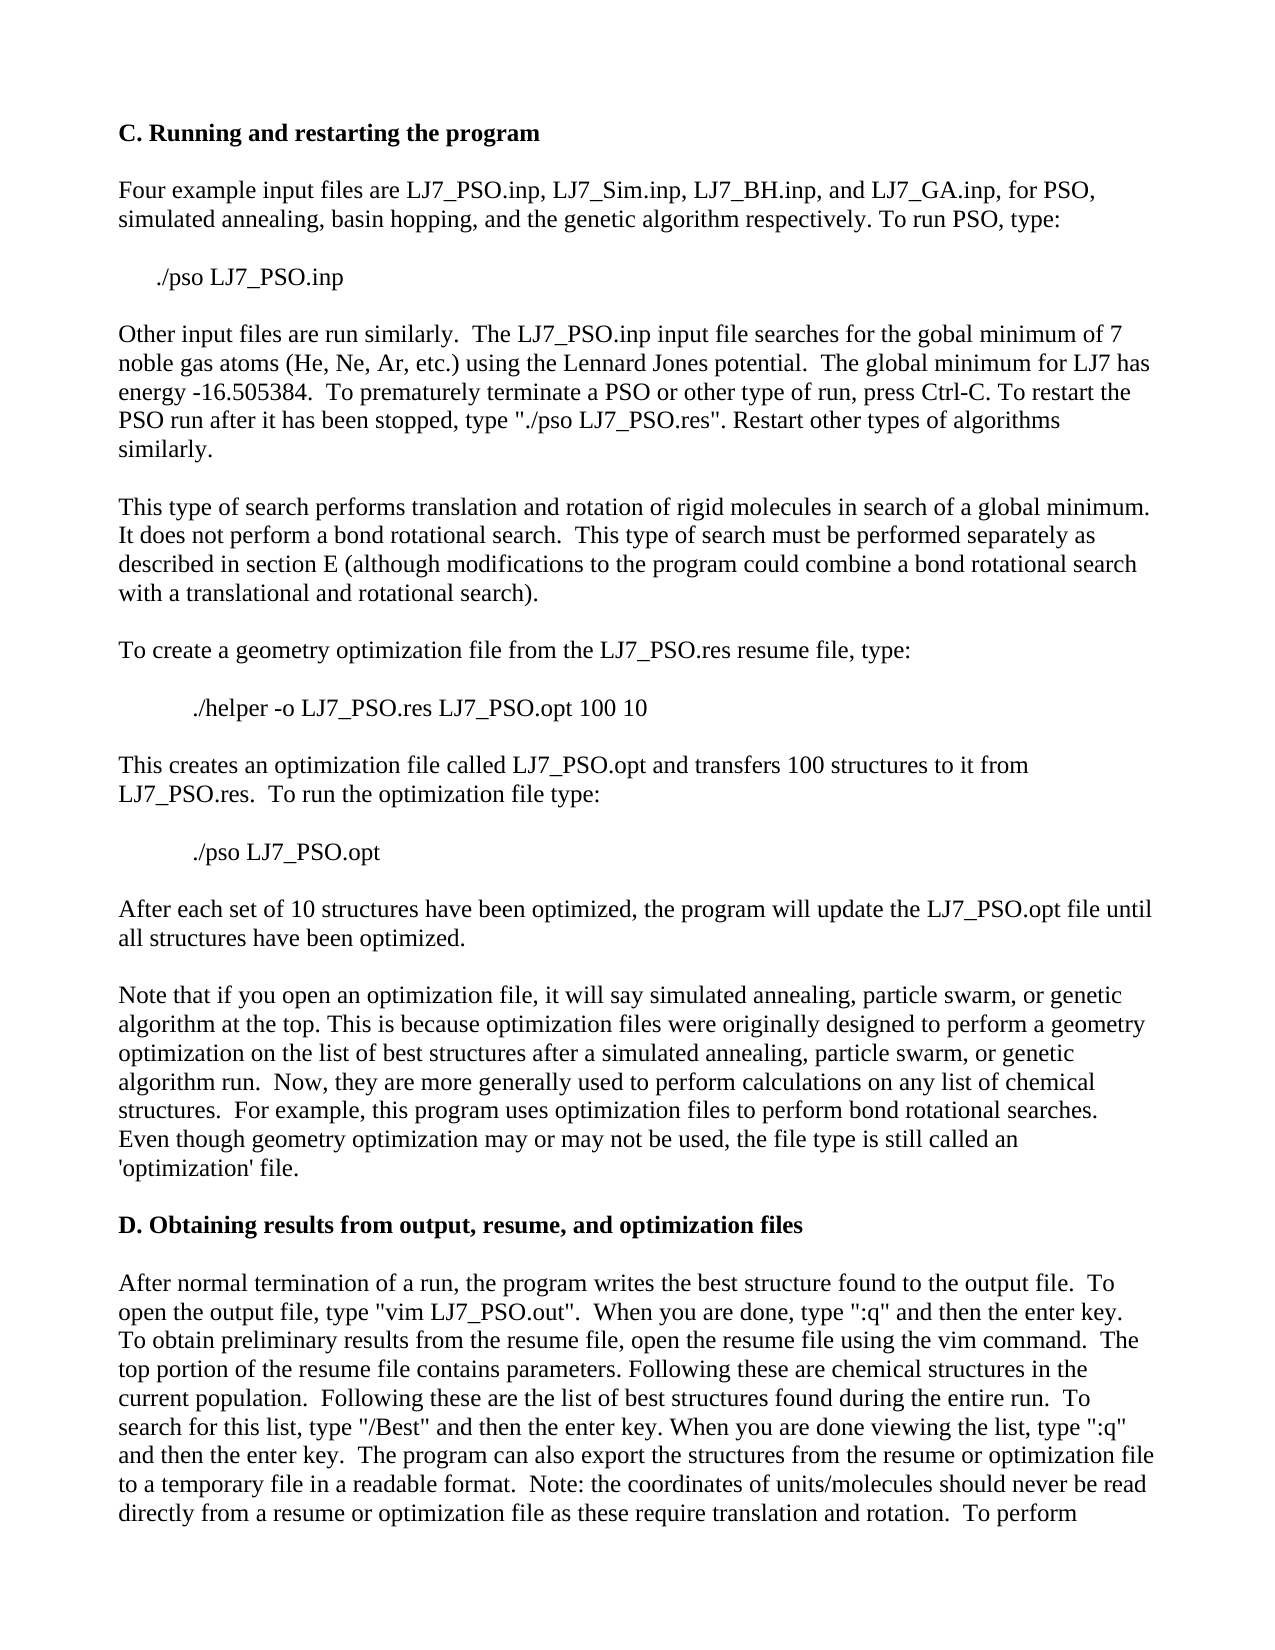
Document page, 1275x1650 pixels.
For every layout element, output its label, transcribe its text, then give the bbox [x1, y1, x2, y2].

text C. Running and restarting the program [118, 118, 1157, 147]
text Other input files are run similarly. The LJ7_PSO.inp input file searches for the gobal minimum of 7 noble gas atoms (He, Ne, Ar, etc.) using the Lennard Jones potential. The global minimum for LJ7 has energy -16.505384. To prematurely terminate a PSO or other type of run, press Ctrl-C. To restart the PSO run after it has been stopped, type "./pso LJ7_PSO.res". Restart other types of algorithms similarly. [118, 319, 1157, 463]
text This creates an optimization file called LJ7_PSO.opt and transfers 100 structures to it from LJ7_PSO.res. To run the optimization file type: [118, 751, 1157, 808]
text D. Obtaining results from output, resume, and optimization files [118, 1211, 1157, 1239]
text Four example input files are LJ7_PSO.inp, LJ7_Sim.inp, LJ7_BH.inp, and LJ7_GA.inp, for PSO, simulated annealing, basin hopping, and the genetic algorithm respectively. To run PSO, type: [118, 176, 1157, 233]
text ./pso LJ7_PSO.inp [118, 262, 1157, 291]
text This type of search performs translation and rotation of rigid molecules in search of a global minimum. It does not perform a bond rotational search. This type of search must be performed separately as described in section E (although modifications to the program could combine a bond rotational search with a translational and rotational search). [118, 492, 1157, 607]
text After normal termination of a run, the program writes the best structure found to the output file. To open the output file, type "vim LJ7_PSO.out". When you are done, type ":q" and then the enter key. To obtain preliminary results from the resume file, open the resume file using the vim command. The top portion of the resume file contains parameters. Following these are chemical structures in the current population. Following these are the list of best structures found during the entire run. To search for this list, type "/Best" and then the enter key. When you are done viewing the list, type ":q" and then the enter key. The program can also export the structures from the resume or optimization file to a temporary file in a readable format. Note: the coordinates of units/molecules should never be read directly from a resume or optimization file as these require translation and rotation. To perform [118, 1268, 1157, 1527]
text After each set of 10 structures have been optimized, the program will update the LJ7_PSO.opt file until all structures have been optimized. [118, 894, 1157, 952]
text ./pso LJ7_PSO.opt [118, 837, 1157, 866]
text ./helper -o LJ7_PSO.res LJ7_PSO.opt 100 10 [118, 693, 1157, 722]
text To create a geometry optimization file from the LJ7_PSO.res resume file, type: [118, 636, 1157, 664]
text Note that if you open an optimization file, it will say simulated annealing, particle swarm, or genetic algorithm at the top. This is because optimization files were originally designed to perform a geometry optimization on the list of best structures after a simulated annealing, particle swarm, or genetic algorithm run. Now, they are more generally used to perform calculations on any list of chemical structures. For example, this program uses optimization files to perform bond rotational searches. Even though geometry optimization may or may not be used, the file type is still called an 'optimization' file. [118, 981, 1157, 1182]
